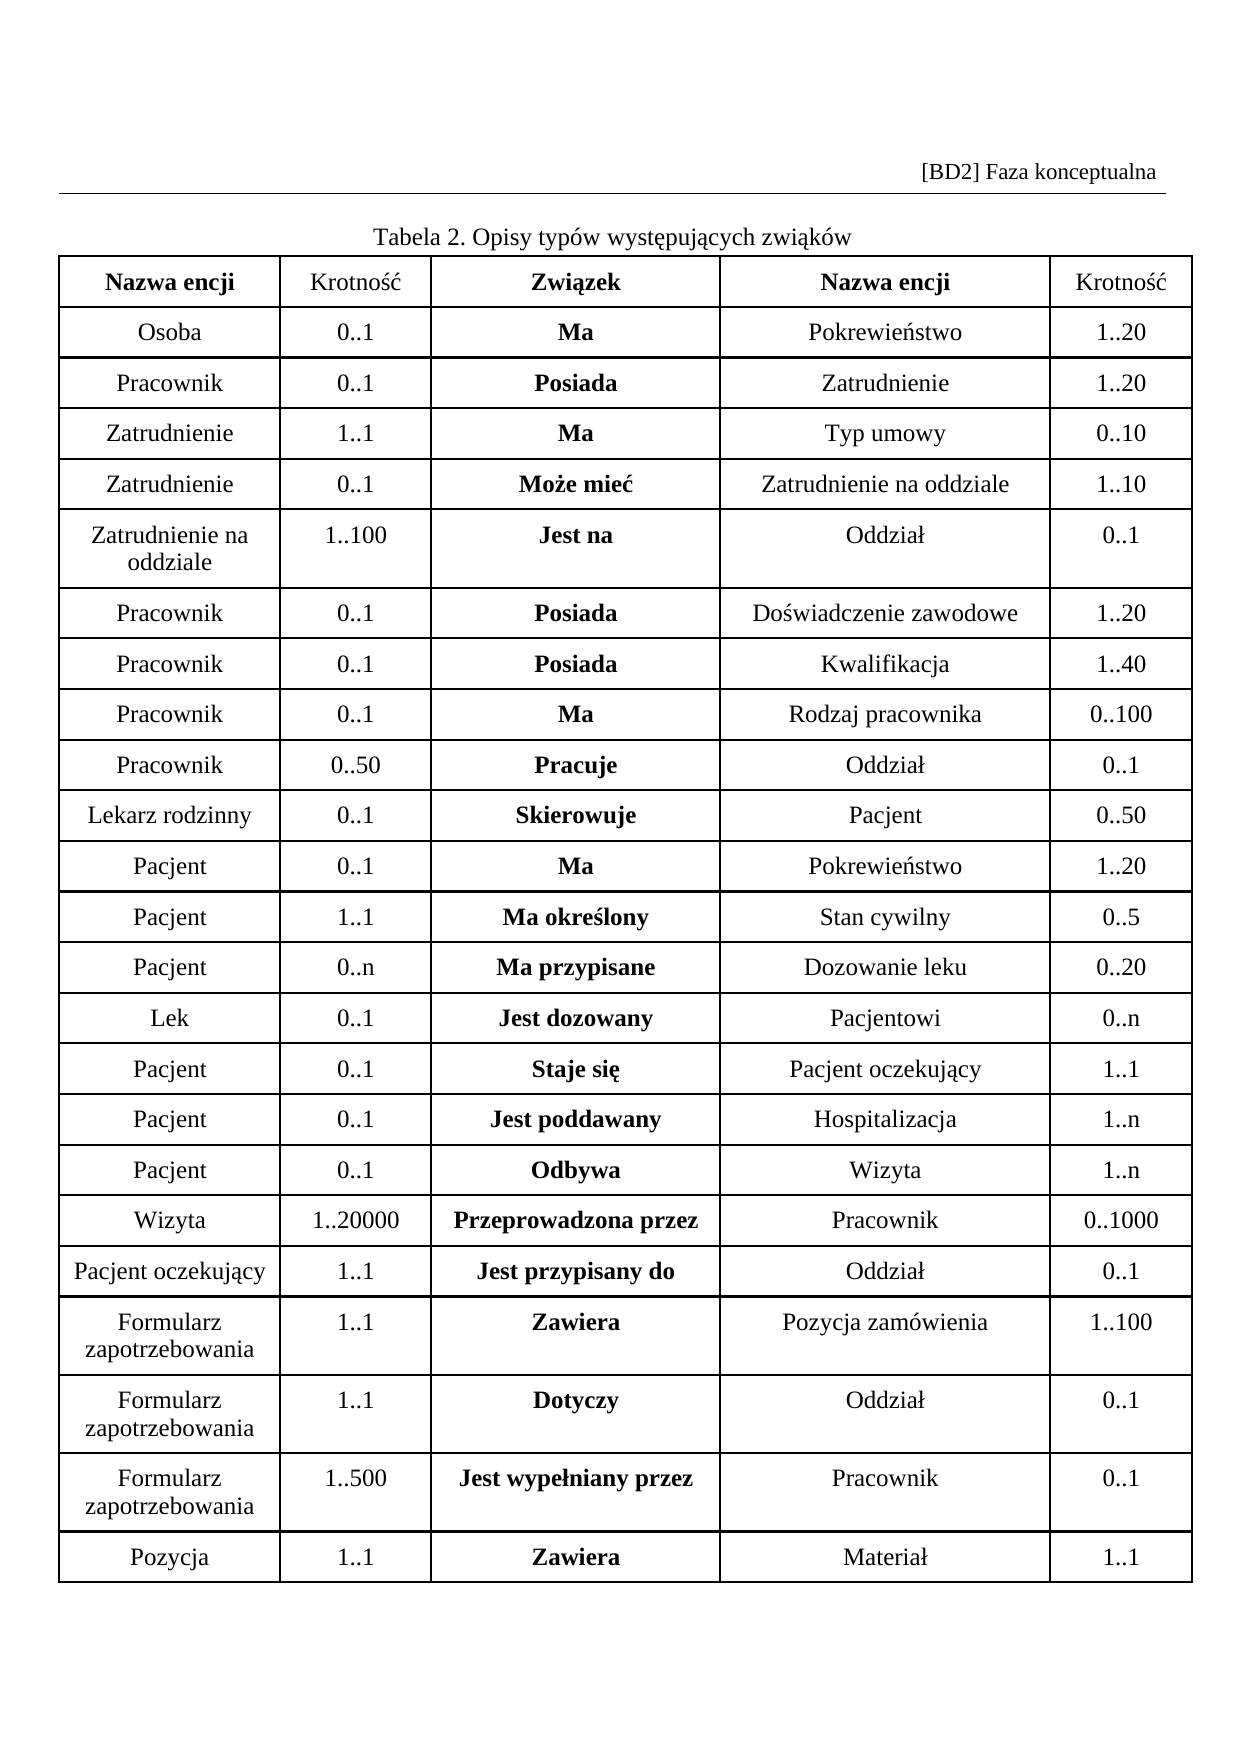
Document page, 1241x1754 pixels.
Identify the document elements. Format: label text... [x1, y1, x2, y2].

table_cell Doświadczenie zawodowe [721, 589, 1049, 637]
table_cell 1..20 [1051, 589, 1191, 637]
table_cell Stan cywilny [721, 893, 1049, 941]
table_cell Skierowuje [432, 791, 719, 840]
table_cell 1..10 [1051, 460, 1191, 508]
table_cell Pozycja [60, 1533, 279, 1581]
table_cell Wizyta [60, 1196, 279, 1245]
table_cell Kwalifikacja [721, 639, 1049, 688]
table_cell Pracownik [60, 359, 279, 407]
table_cell 0..1 [281, 308, 430, 356]
table_cell 0..1 [1051, 1247, 1191, 1295]
table_cell 0..100 [1051, 690, 1191, 738]
table_cell Pacjent [60, 1044, 279, 1093]
table_cell Przeprowadzona przez [432, 1196, 719, 1245]
table_cell 0..1 [1051, 510, 1191, 587]
table_cell 1..20 [1051, 359, 1191, 407]
table_cell Pacjent [721, 791, 1049, 840]
table_cell Jest wypełniany przez [432, 1454, 719, 1530]
table_header Krotność [1051, 257, 1191, 306]
table_cell Pacjent [60, 893, 279, 941]
table_cell Pracownik [60, 741, 279, 789]
table_cell Posiada [432, 359, 719, 407]
table_cell 0..1 [281, 842, 430, 890]
table_cell 0..n [1051, 994, 1191, 1042]
table_cell Pacjent [60, 943, 279, 992]
table_cell 0..10 [1051, 409, 1191, 458]
table_cell 0..1 [281, 1044, 430, 1093]
table_cell 1..100 [281, 510, 430, 587]
table_header Związek [432, 257, 719, 306]
table_cell Ma [432, 308, 719, 356]
table_cell Zatrudnienie na oddziale [721, 460, 1049, 508]
table_cell Oddział [721, 510, 1049, 587]
table_cell Wizyta [721, 1146, 1049, 1194]
table_cell 1..n [1051, 1095, 1191, 1143]
table_cell Pacjent [60, 1095, 279, 1143]
table_cell 1..1 [281, 1533, 430, 1581]
table_cell Staje się [432, 1044, 719, 1093]
table_header Nazwa encji [721, 257, 1049, 306]
table_cell Zawiera [432, 1533, 719, 1581]
table_cell 1..100 [1051, 1298, 1191, 1374]
table_cell Zatrudnienie na oddziale [60, 510, 279, 587]
table_cell Dotyczy [432, 1376, 719, 1452]
table_cell Ma [432, 842, 719, 890]
table_cell 0..50 [281, 741, 430, 789]
table_cell 0..5 [1051, 893, 1191, 941]
table_cell 0..1 [281, 460, 430, 508]
table_cell Pracownik [721, 1454, 1049, 1530]
table_cell 0..1 [281, 1095, 430, 1143]
table_cell 0..1 [281, 791, 430, 840]
table_cell Oddział [721, 741, 1049, 789]
table_cell Pracownik [60, 589, 279, 637]
table_cell 1..n [1051, 1146, 1191, 1194]
table_cell Dozowanie leku [721, 943, 1049, 992]
table_cell Hospitalizacja [721, 1095, 1049, 1143]
table_cell 0..50 [1051, 791, 1191, 840]
table_cell Pracuje [432, 741, 719, 789]
table_cell 1..20000 [281, 1196, 430, 1245]
table_cell 1..1 [281, 1376, 430, 1452]
table_cell Pracownik [60, 690, 279, 738]
table_cell Pokrewieństwo [721, 308, 1049, 356]
table_cell Ma określony [432, 893, 719, 941]
table_cell Jest na [432, 510, 719, 587]
table_cell 1..1 [1051, 1044, 1191, 1093]
table_cell Pacjentowi [721, 994, 1049, 1042]
table_cell 0..1 [1051, 1454, 1191, 1530]
table_cell Pacjent [60, 842, 279, 890]
table_cell 0..1 [1051, 741, 1191, 789]
text Tabela 2. Opisy typów występujących zwiąków [59, 223, 1166, 251]
table_cell Ma [432, 690, 719, 738]
table_cell 0..1 [281, 639, 430, 688]
table_cell 0..n [281, 943, 430, 992]
table_cell 1..1 [281, 1247, 430, 1295]
table_cell Odbywa [432, 1146, 719, 1194]
table_cell 0..1 [281, 994, 430, 1042]
table_cell 1..20 [1051, 842, 1191, 890]
table_cell Formularz zapotrzebowania [60, 1298, 279, 1374]
table_cell 1..1 [281, 1298, 430, 1374]
table_cell Jest przypisany do [432, 1247, 719, 1295]
table_cell Jest dozowany [432, 994, 719, 1042]
table_cell Formularz zapotrzebowania [60, 1454, 279, 1530]
table_cell Pracownik [721, 1196, 1049, 1245]
table_header Nazwa encji [60, 257, 279, 306]
table_cell Zatrudnienie [60, 460, 279, 508]
table_cell Ma [432, 409, 719, 458]
table_cell Pracownik [60, 639, 279, 688]
table_cell 0..1 [281, 359, 430, 407]
table_cell Zawiera [432, 1298, 719, 1374]
table_cell Lek [60, 994, 279, 1042]
table_cell 1..20 [1051, 308, 1191, 356]
table_cell Pokrewieństwo [721, 842, 1049, 890]
table_cell 0..1 [281, 589, 430, 637]
table_cell Formularz zapotrzebowania [60, 1376, 279, 1452]
table_cell Oddział [721, 1247, 1049, 1295]
table_cell Oddział [721, 1376, 1049, 1452]
table_cell 0..1 [281, 1146, 430, 1194]
table_cell Lekarz rodzinny [60, 791, 279, 840]
table_cell 1..1 [1051, 1533, 1191, 1581]
table_cell Pozycja zamówienia [721, 1298, 1049, 1374]
table_cell Rodzaj pracownika [721, 690, 1049, 738]
table_cell Pacjent oczekujący [60, 1247, 279, 1295]
table_cell Posiada [432, 639, 719, 688]
table_cell Zatrudnienie [721, 359, 1049, 407]
table_header Krotność [281, 257, 430, 306]
table_cell Materiał [721, 1533, 1049, 1581]
table_cell Jest poddawany [432, 1095, 719, 1143]
table_cell Zatrudnienie [60, 409, 279, 458]
table_cell Osoba [60, 308, 279, 356]
table_cell Może mieć [432, 460, 719, 508]
table_cell 1..1 [281, 409, 430, 458]
table_cell Typ umowy [721, 409, 1049, 458]
table_cell 0..1 [1051, 1376, 1191, 1452]
table_cell 1..1 [281, 893, 430, 941]
table_cell 1..40 [1051, 639, 1191, 688]
table_cell Posiada [432, 589, 719, 637]
table_cell 0..1000 [1051, 1196, 1191, 1245]
table_cell 1..500 [281, 1454, 430, 1530]
table_cell Ma przypisane [432, 943, 719, 992]
table_cell 0..20 [1051, 943, 1191, 992]
table_cell Pacjent oczekujący [721, 1044, 1049, 1093]
table_cell Pacjent [60, 1146, 279, 1194]
table_cell 0..1 [281, 690, 430, 738]
